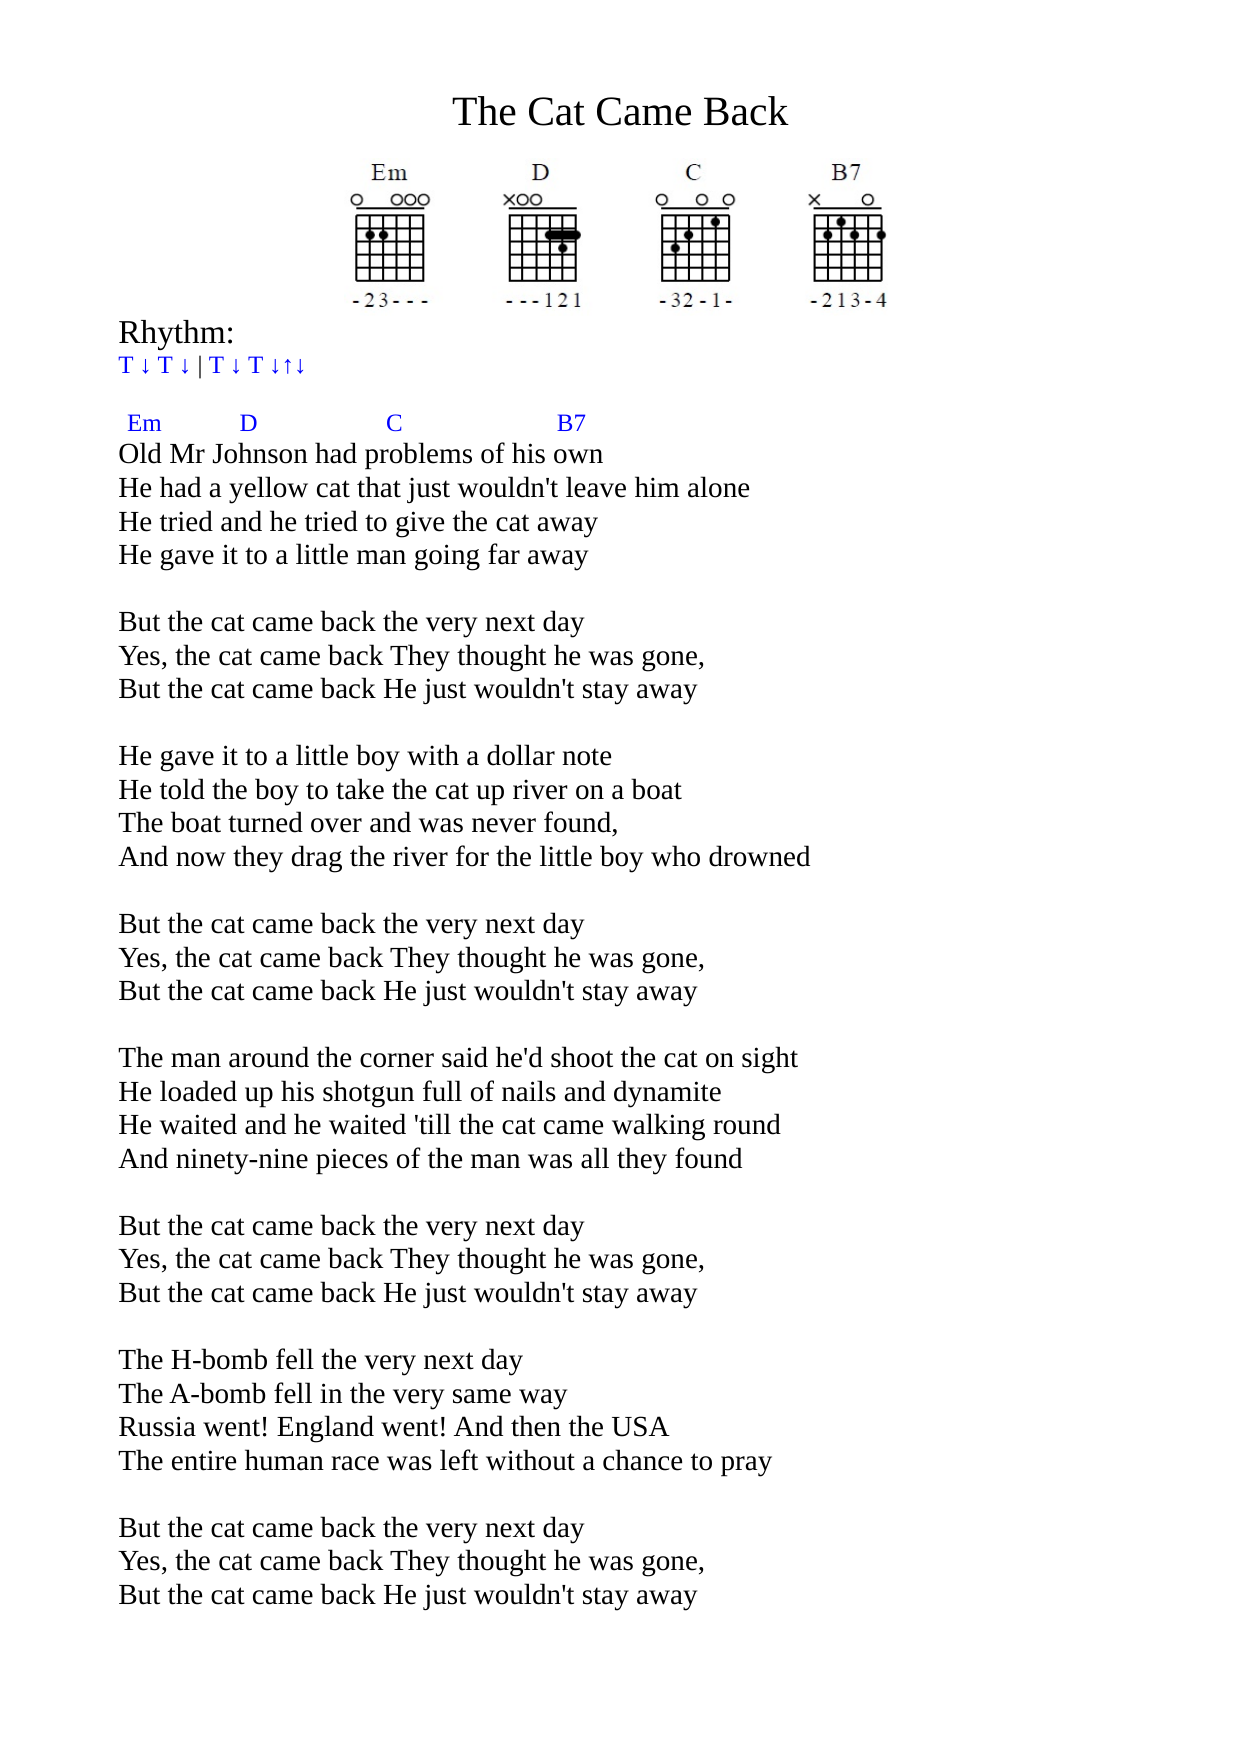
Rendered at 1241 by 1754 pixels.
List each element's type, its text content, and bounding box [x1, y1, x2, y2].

text T ↓ T ↓ | T ↓ T ↓↑↓ [118, 350, 1122, 379]
text But the cat came back the very next day Yes, the cat came back They thought he was gone, But the cat came back He just wouldn't stay away [118, 873, 1122, 1007]
text Rhythm: [118, 312, 1122, 350]
text Old Mr Johnson had problems of his own He had a yellow cat that just wouldn't leave him alone He tried and he tried to give the cat away He gave it to a little man going far away [118, 437, 1122, 571]
picture [344, 158, 897, 316]
text The H-bomb fell the very next day The A-bomb fell in the very same way Russia went! England went! And then the USA The entire human race was left without a chance to pray [118, 1309, 1122, 1476]
text But the cat came back the very next day Yes, the cat came back They thought he was gone, But the cat came back He just wouldn't stay away [118, 1476, 1122, 1611]
text But the cat came back the very next day Yes, the cat came back They thought he was gone, But the cat came back He just wouldn't stay away [118, 571, 1122, 705]
text Em D C B7 [118, 408, 1122, 437]
text But the cat came back the very next day Yes, the cat came back They thought he was gone, But the cat came back He just wouldn't stay away [118, 1174, 1122, 1309]
text The Cat Came Back [118, 87, 1122, 135]
text He gave it to a little boy with a dollar note He told the boy to take the cat up river on a boat The boat turned over and was never found, And now they drag the river for the little boy who drowned [118, 705, 1122, 873]
text The man around the corner said he'd shoot the cat on sight He loaded up his shotgun full of nails and dynamite He waited and he waited 'till the cat came walking round And ninety-nine pieces of the man was all they found [118, 1007, 1122, 1174]
